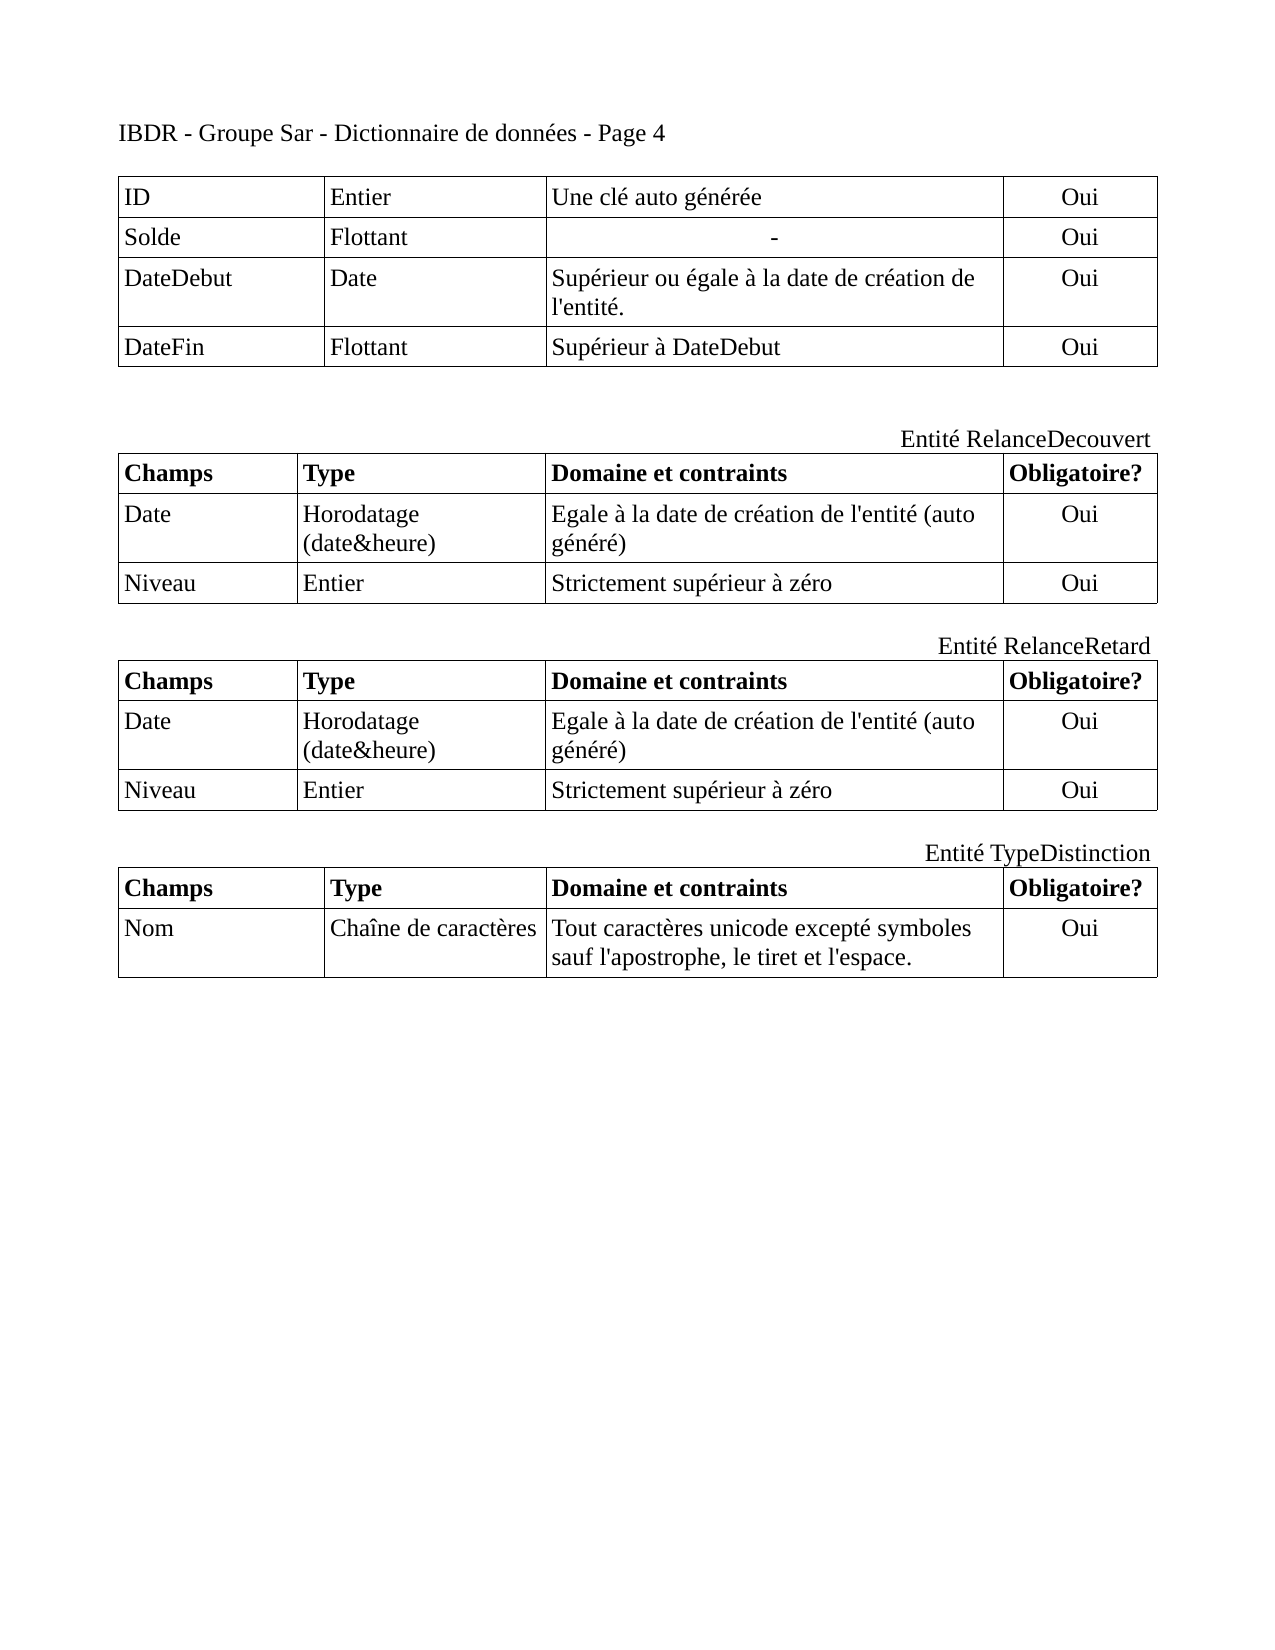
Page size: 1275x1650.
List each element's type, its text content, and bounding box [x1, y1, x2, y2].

table_cell Solde [119, 218, 324, 257]
table_cell Oui [1004, 563, 1157, 602]
table_header Champs [119, 661, 297, 700]
table_cell Entier [298, 770, 545, 810]
table_cell Oui [1004, 494, 1157, 562]
table_cell Nom [119, 909, 324, 977]
table_header Champs [119, 868, 324, 908]
table_header Obligatoire? [1004, 661, 1157, 700]
text Entité RelanceRetard [118, 631, 1157, 660]
table_header Champs [119, 454, 297, 493]
table_cell Chaîne de caractères [325, 909, 546, 977]
table_header Type [325, 868, 546, 908]
table_header Type [298, 454, 545, 493]
table_cell Strictement supérieur à zéro [546, 563, 1003, 602]
table_cell Date [325, 258, 546, 326]
table_cell Egale à la date de création de l'entité (auto généré) [546, 494, 1003, 562]
table_cell Oui [1004, 701, 1157, 769]
table_cell Oui [1004, 770, 1157, 810]
table_cell Oui [1004, 258, 1157, 326]
table_header Obligatoire? [1004, 454, 1157, 493]
table_cell DateDebut [119, 258, 324, 326]
table_cell Date [119, 494, 297, 562]
table_cell Supérieur ou égale à la date de création de l'entité. [547, 258, 1003, 326]
text Entité TypeDistinction [118, 838, 1157, 867]
table_cell Oui [1004, 327, 1157, 366]
table_cell Strictement supérieur à zéro [546, 770, 1003, 810]
table_cell Entier [325, 177, 546, 217]
table_cell - [547, 218, 1003, 257]
table_cell DateFin [119, 327, 324, 366]
table_cell Une clé auto générée [547, 177, 1003, 217]
table_cell Date [119, 701, 297, 769]
table_cell Tout caractères unicode excepté symboles sauf l'apostrophe, le tiret et l'espace. [547, 909, 1003, 977]
table_cell Supérieur à DateDebut [547, 327, 1003, 366]
table_cell Oui [1004, 218, 1157, 257]
table_cell Entier [298, 563, 545, 602]
table_cell Flottant [325, 327, 546, 366]
table_header Domaine et contraints [547, 868, 1003, 908]
table_header Obligatoire? [1004, 868, 1157, 908]
table_cell Egale à la date de création de l'entité (auto généré) [546, 701, 1003, 769]
text Entité RelanceDecouvert [118, 424, 1157, 453]
table_cell Horodatage (date&heure) [298, 701, 545, 769]
table_header Type [298, 661, 545, 700]
table_cell Niveau [119, 563, 297, 602]
table_cell Oui [1004, 909, 1157, 977]
table_cell Flottant [325, 218, 546, 257]
table_header Domaine et contraints [546, 661, 1003, 700]
table_header Domaine et contraints [546, 454, 1003, 493]
table_cell ID [119, 177, 324, 217]
table_cell Horodatage (date&heure) [298, 494, 545, 562]
table_cell Niveau [119, 770, 297, 810]
table_cell Oui [1004, 177, 1157, 217]
